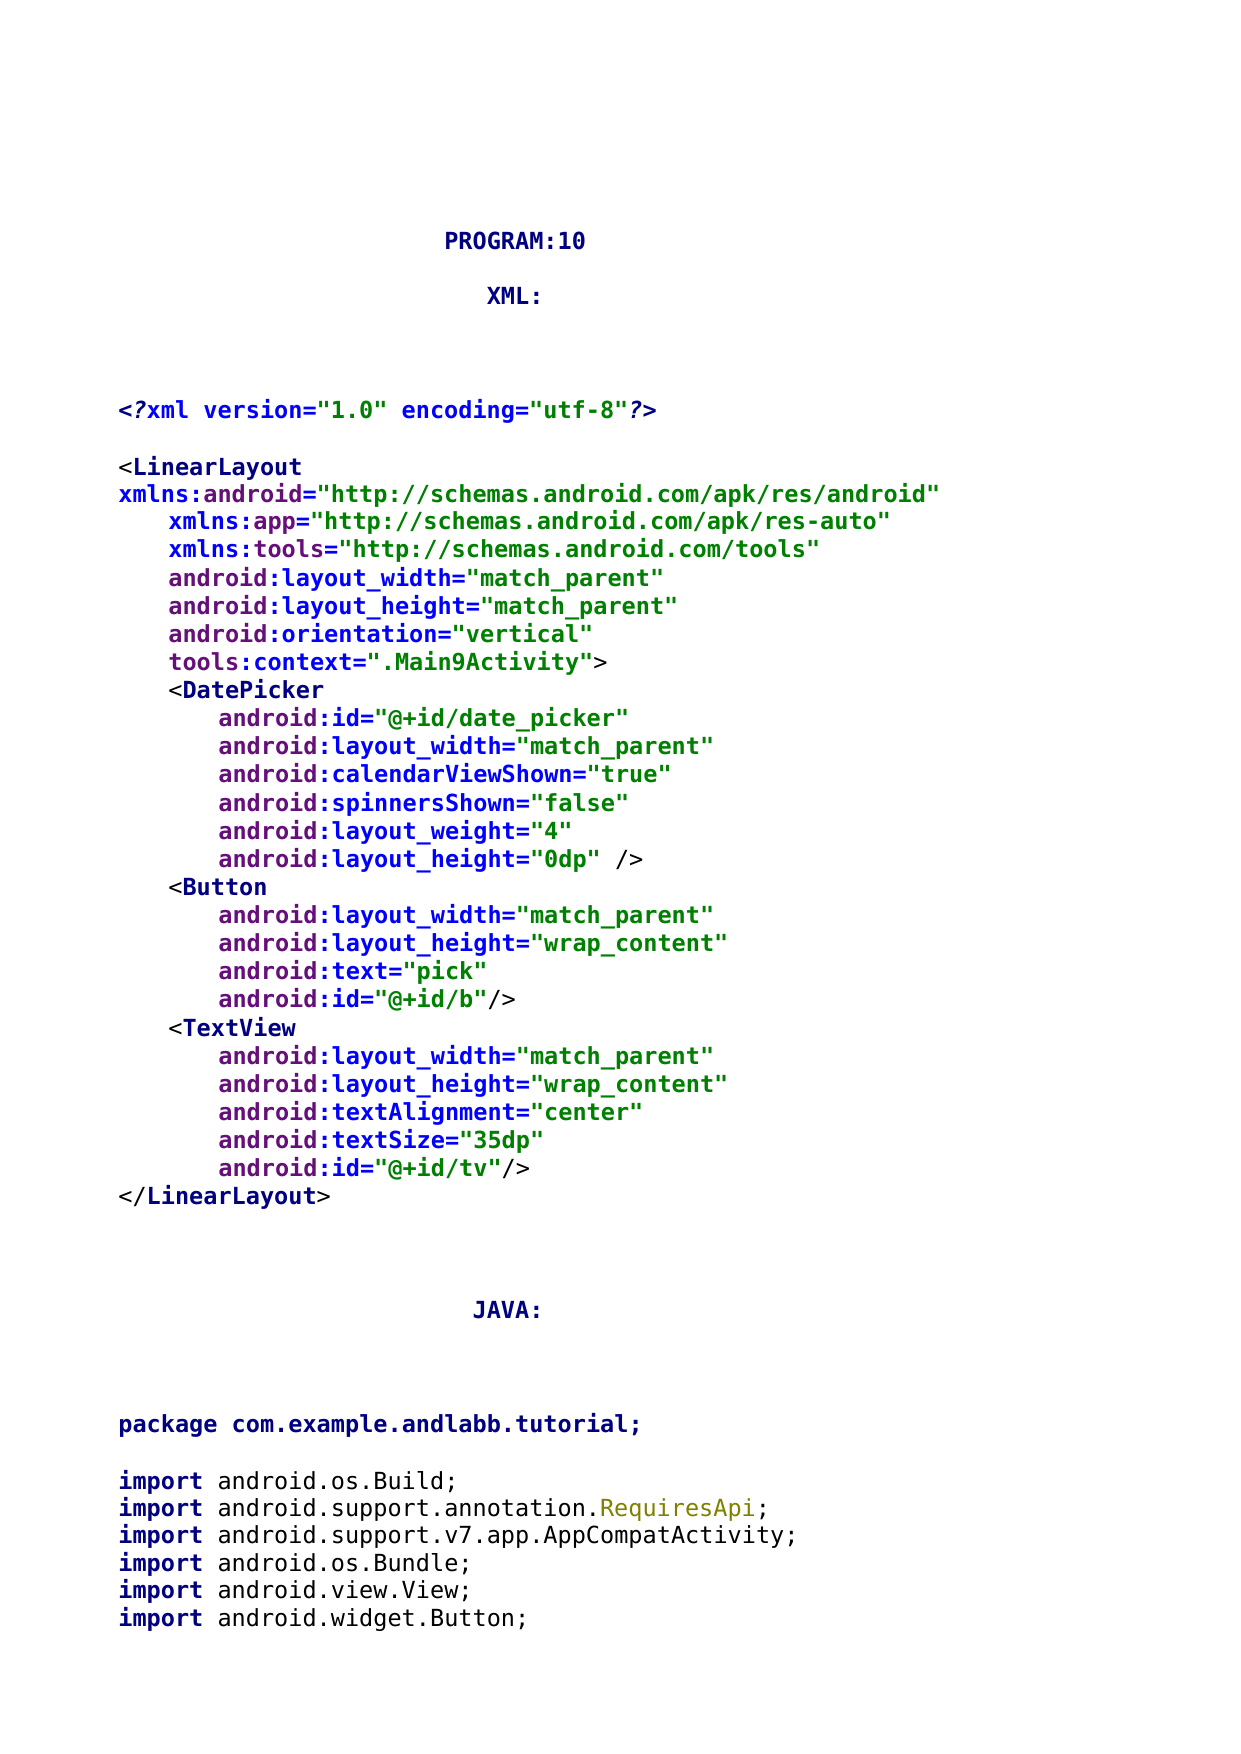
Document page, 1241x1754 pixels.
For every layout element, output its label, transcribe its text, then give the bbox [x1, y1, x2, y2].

text <Button [118, 873, 1122, 902]
text import android.os.Build; [118, 1467, 1122, 1495]
text PROGRAM:10 [118, 228, 1122, 255]
text android:layout_weight="4" [118, 817, 1122, 845]
text android:orientation="vertical" [118, 620, 1122, 648]
text JAVA: [118, 1297, 1122, 1324]
text android:layout_height="match_parent" [118, 592, 1122, 620]
text android:spinnersShown="false" [118, 789, 1122, 817]
text android:id="@+id/tv"/> [118, 1155, 1122, 1183]
text android:layout_width="match_parent" [118, 564, 1122, 592]
text xmlns:tools="http://schemas.android.com/tools" [118, 536, 1122, 564]
text android:layout_height="0dp" /> [118, 845, 1122, 873]
text XML: [118, 282, 1122, 310]
text import android.support.annotation.RequiresApi; [118, 1495, 1122, 1522]
text <DatePicker [118, 677, 1122, 705]
text import android.os.Bundle; [118, 1549, 1122, 1577]
text android:layout_width="match_parent" [118, 733, 1122, 761]
text android:textAlignment="center" [118, 1098, 1122, 1127]
text </LinearLayout> [118, 1183, 1122, 1210]
text android:text="pick" [118, 958, 1122, 986]
text android:layout_height="wrap_content" [118, 930, 1122, 958]
text android:id="@+id/b"/> [118, 986, 1122, 1014]
text import android.support.v7.app.AppCompatActivity; [118, 1522, 1122, 1549]
text <LinearLayout xmlns:android="http://schemas.android.com/apk/res/android" [118, 453, 1122, 508]
text android:calendarViewShown="true" [118, 761, 1122, 789]
text package com.example.andlabb.tutorial; [118, 1410, 1122, 1438]
text <?xml version="1.0" encoding="utf-8"?> [118, 396, 1122, 424]
text xmlns:app="http://schemas.android.com/apk/res-auto" [118, 508, 1122, 536]
text import android.view.View; [118, 1577, 1122, 1604]
text android:textSize="35dp" [118, 1127, 1122, 1155]
text android:layout_height="wrap_content" [118, 1070, 1122, 1098]
text android:layout_width="match_parent" [118, 1042, 1122, 1070]
text import android.widget.Button; [118, 1604, 1122, 1632]
text <TextView [118, 1014, 1122, 1042]
text android:id="@+id/date_picker" [118, 705, 1122, 733]
text android:layout_width="match_parent" [118, 902, 1122, 930]
text tools:context=".Main9Activity"> [118, 648, 1122, 677]
